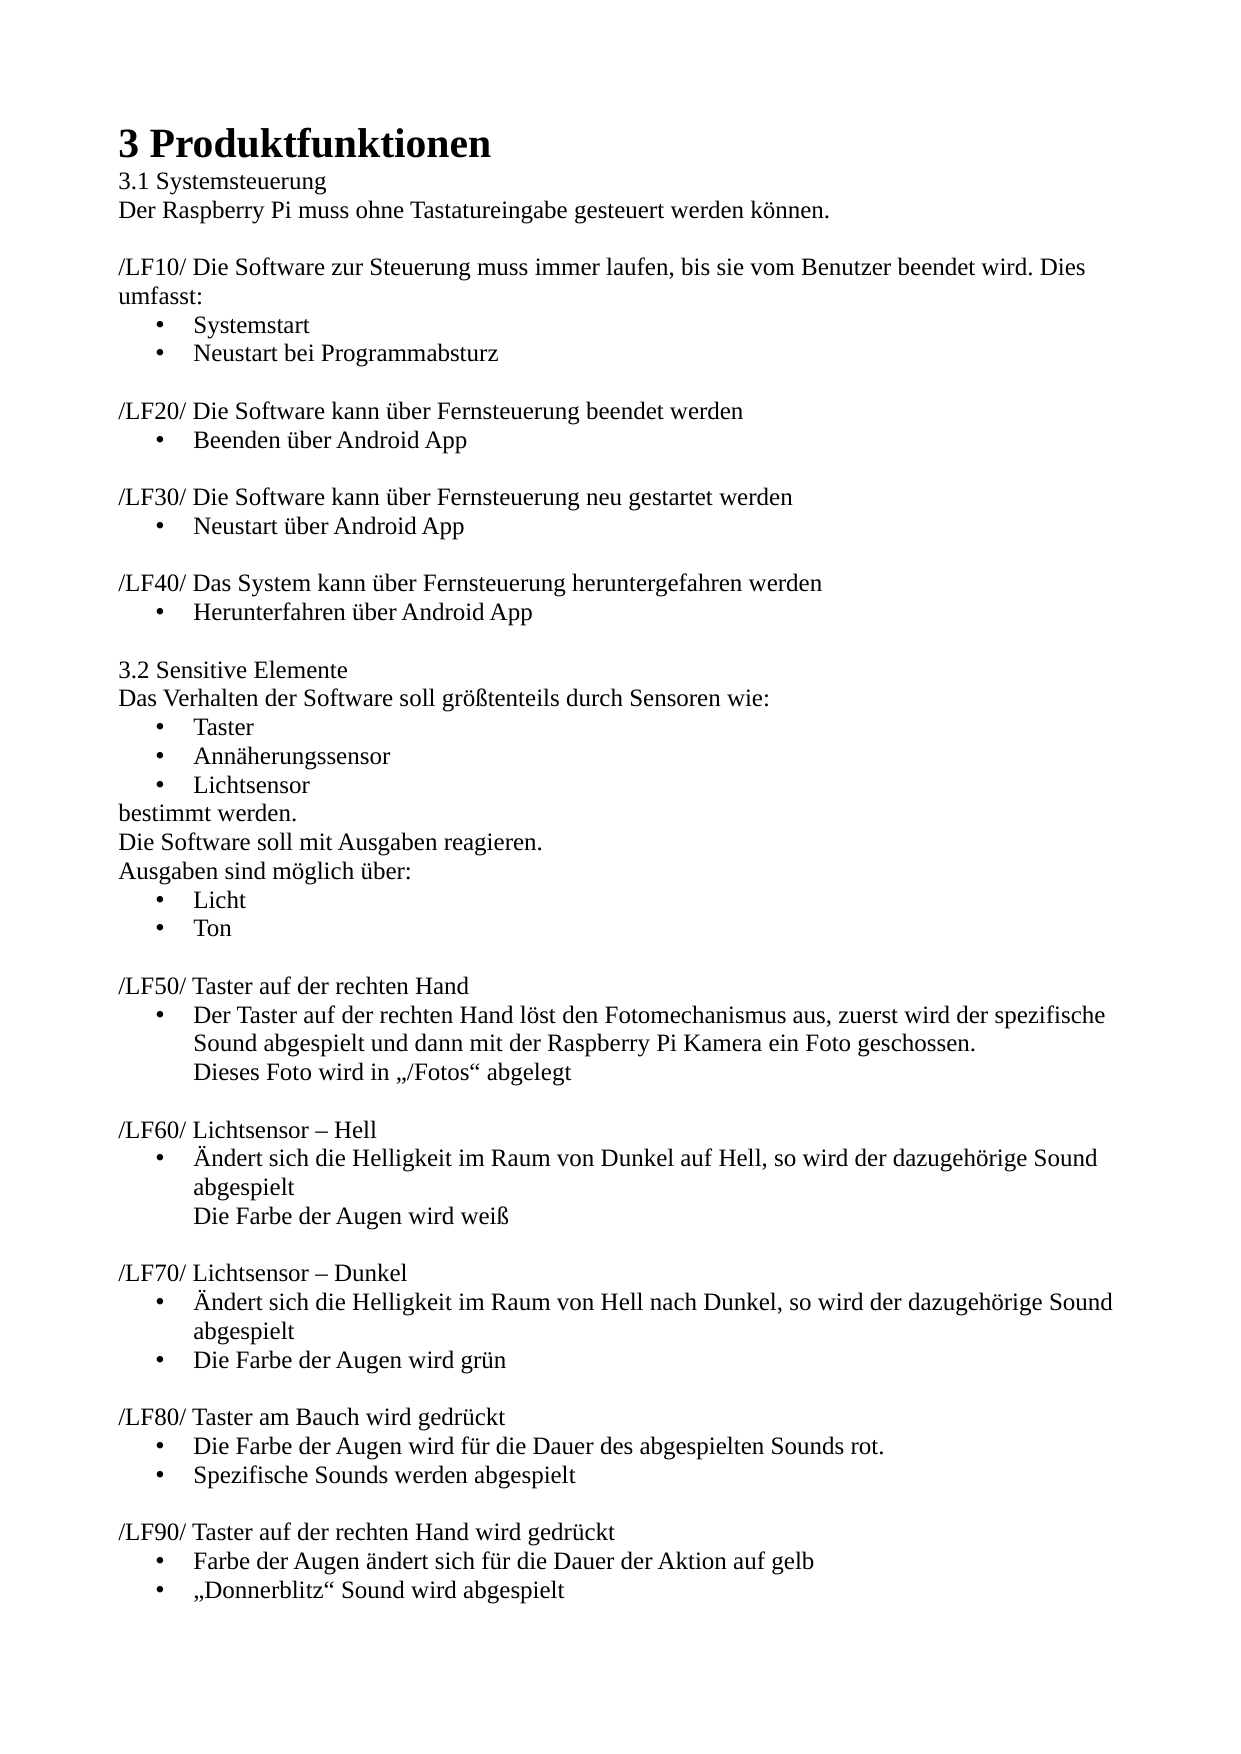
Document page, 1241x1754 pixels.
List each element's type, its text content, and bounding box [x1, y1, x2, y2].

list Spezifische Sounds werden abgespielt [156, 1460, 1122, 1488]
text 3.2 Sensitive Elemente [118, 655, 1122, 683]
list Systemstart [156, 310, 1122, 338]
list Farbe der Augen ändert sich für die Dauer der Aktion auf gelb [156, 1546, 1122, 1575]
text /LF70/ Lichtsensor – Dunkel [118, 1258, 1122, 1287]
text /LF10/ Die Software zur Steuerung muss immer laufen, bis sie vom Benutzer beendet wird. Dies umfasst: [118, 252, 1122, 310]
text /LF60/ Lichtsensor – Hell [118, 1115, 1122, 1143]
list Licht [156, 885, 1122, 913]
list Die Farbe der Augen wird für die Dauer des abgespielten Sounds rot. [156, 1431, 1122, 1460]
text bestimmt werden. [118, 798, 1122, 827]
list Der Taster auf der rechten Hand löst den Fotomechanismus aus, zuerst wird der spezifische Sound abgespielt und dann mit der Raspberry Pi Kamera ein Foto geschossen. [156, 1000, 1122, 1057]
list Die Farbe der Augen wird grün [156, 1345, 1122, 1373]
list Ändert sich die Helligkeit im Raum von Hell nach Dunkel, so wird der dazugehörige Sound abgespielt [156, 1287, 1122, 1345]
list Neustart über Android App [156, 511, 1122, 540]
list Annäherungssensor [156, 741, 1122, 770]
text Ausgaben sind möglich über: [118, 856, 1122, 885]
list Beenden über Android App [156, 425, 1122, 453]
text /LF90/ Taster auf der rechten Hand wird gedrückt [118, 1517, 1122, 1546]
text /LF40/ Das System kann über Fernsteuerung heruntergefahren werden [118, 568, 1122, 597]
text /LF20/ Die Software kann über Fernsteuerung beendet werden [118, 396, 1122, 425]
list Herunterfahren über Android App [156, 597, 1122, 626]
text /LF30/ Die Software kann über Fernsteuerung neu gestartet werden [118, 482, 1122, 511]
text /LF50/ Taster auf der rechten Hand [118, 971, 1122, 1000]
list „Donnerblitz“ Sound wird abgespielt [156, 1575, 1122, 1603]
text 3.1 Systemsteuerung [118, 166, 1122, 195]
list Ton [156, 913, 1122, 942]
text Das Verhalten der Software soll größtenteils durch Sensoren wie: [118, 683, 1122, 712]
list Lichtsensor [156, 770, 1122, 798]
text /LF80/ Taster am Bauch wird gedrückt [118, 1402, 1122, 1431]
list Die Farbe der Augen wird weiß [156, 1201, 1122, 1230]
text Der Raspberry Pi muss ohne Tastatureingabe gesteuert werden können. [118, 195, 1122, 223]
list Neustart bei Programmabsturz [156, 338, 1122, 367]
list Ändert sich die Helligkeit im Raum von Dunkel auf Hell, so wird der dazugehörige Sound abgespielt [156, 1143, 1122, 1201]
list Dieses Foto wird in „/Fotos“ abgelegt [156, 1057, 1122, 1086]
text Die Software soll mit Ausgaben reagieren. [118, 827, 1122, 856]
list Taster [156, 712, 1122, 741]
text 3 Produktfunktionen [118, 118, 1122, 166]
